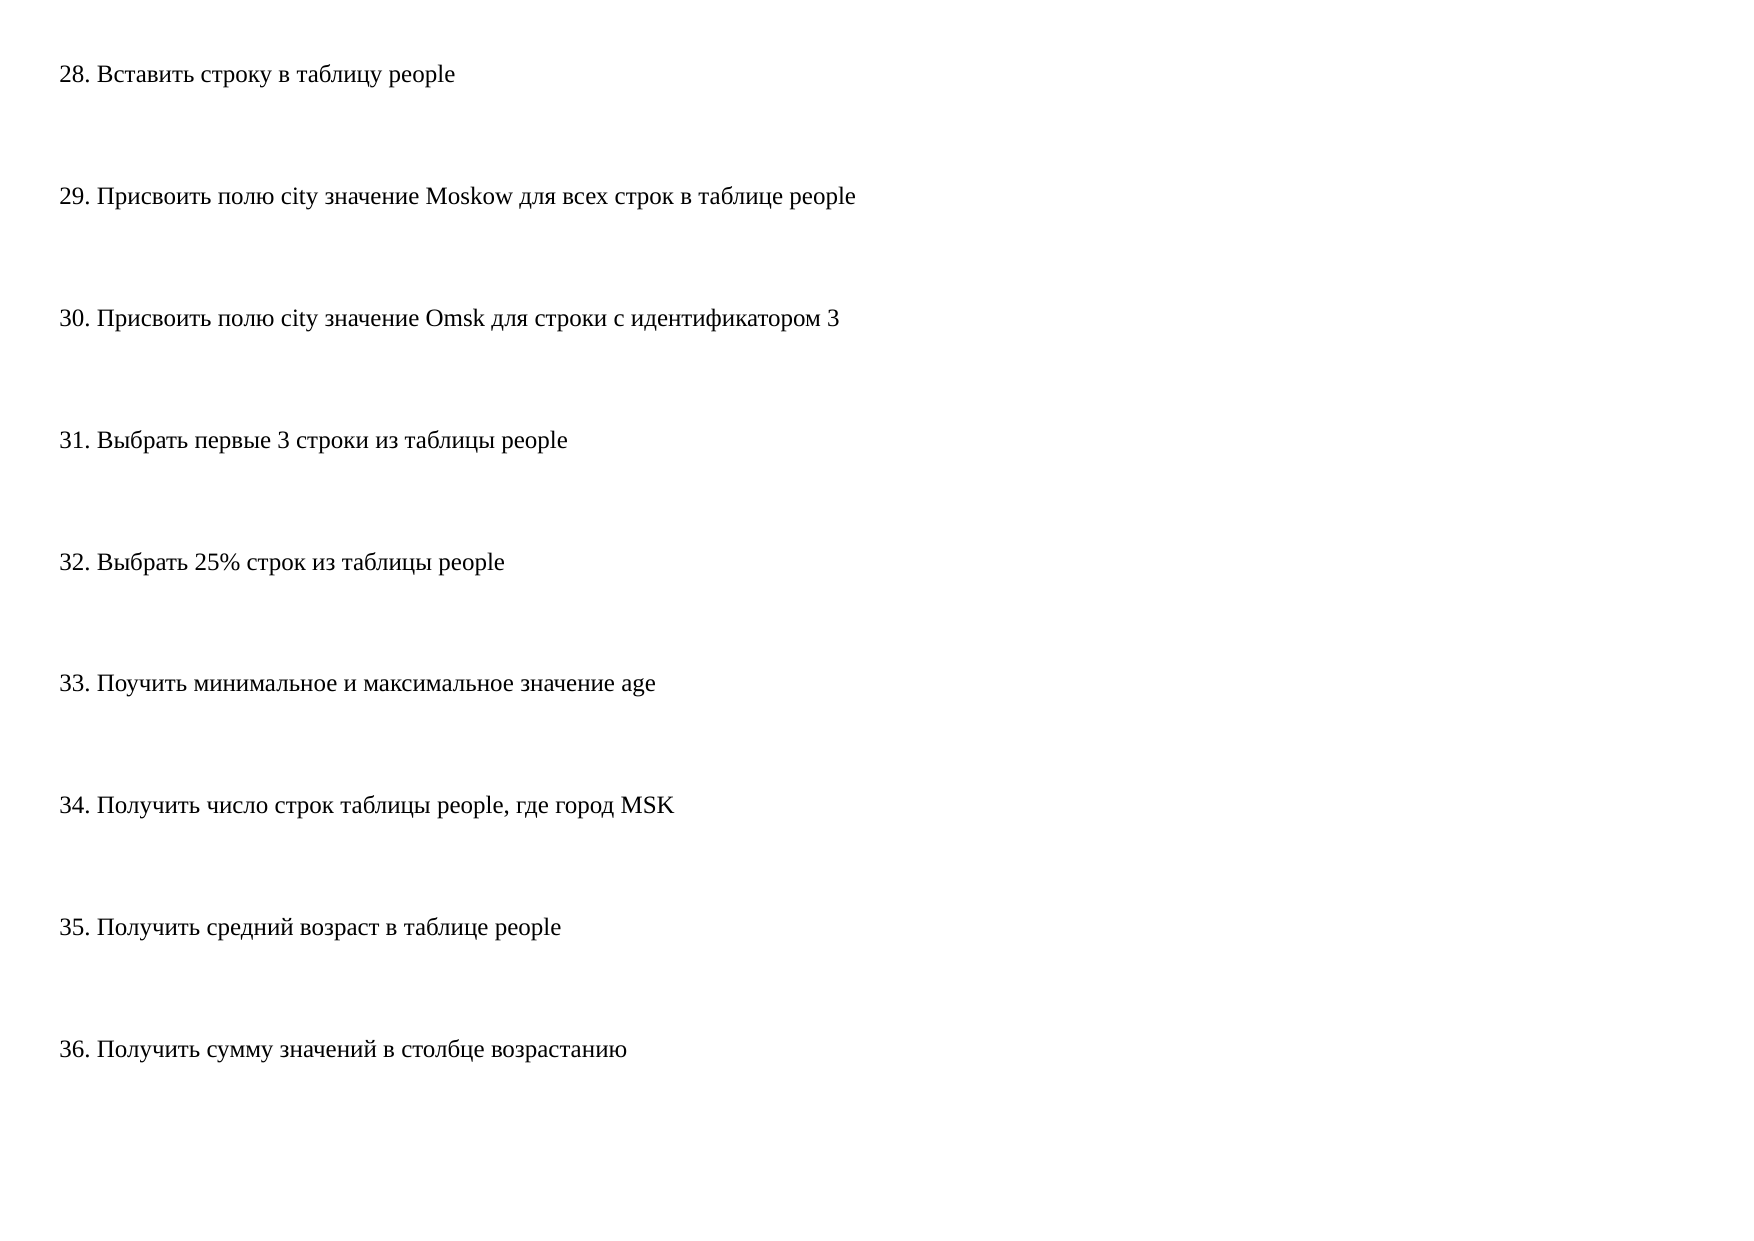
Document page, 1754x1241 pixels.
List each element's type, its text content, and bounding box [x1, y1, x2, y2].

text 35. Получить средний возраст в таблице people [59, 912, 1695, 941]
text 29. Присвоить полю city значение Moskow для всех строк в таблице people [59, 181, 1695, 210]
text 30. Присвоить полю city значение Omsk для строки с идентификатором 3 [59, 303, 1695, 332]
text 34. Получить число строк таблицы people, где город MSK [59, 790, 1695, 819]
text 32. Выбрать 25% строк из таблицы people [59, 547, 1695, 575]
text 28. Вставить строку в таблицу people [59, 59, 1695, 88]
text 33. Поучить минимальное и максимальное значение age [59, 668, 1695, 697]
text 31. Выбрать первые 3 строки из таблицы people [59, 425, 1695, 453]
text 36. Получить сумму значений в столбце возрастанию [59, 1034, 1695, 1063]
